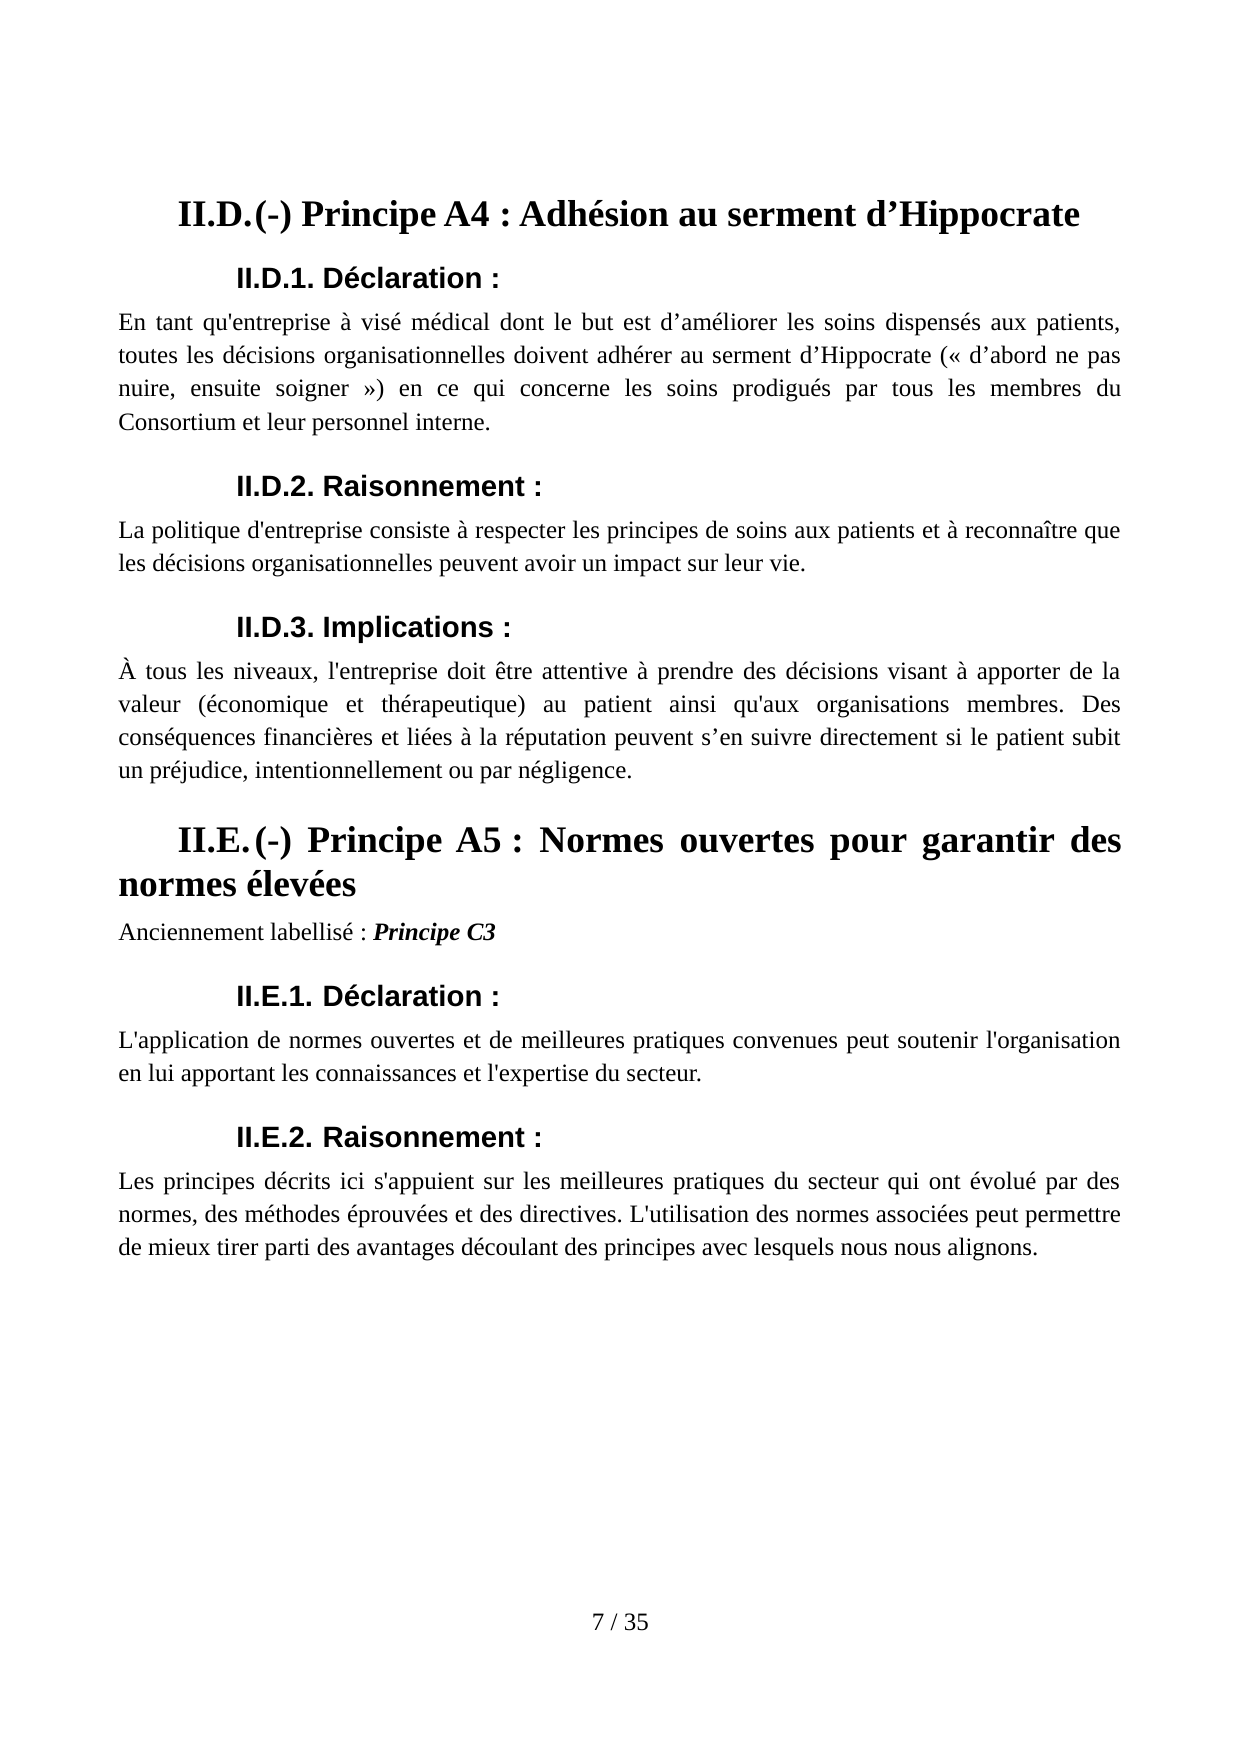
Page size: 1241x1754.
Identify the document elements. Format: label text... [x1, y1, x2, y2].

subtitle (-) Principe A4 : Adhésion au serment d’Hippocrate [118, 191, 1122, 234]
subtitle Raisonnement : [118, 469, 1122, 502]
text Les principes décrits ici s'appuient sur les meilleures pratiques du secteur qui ont évolué par des normes, des méthodes éprouvées et des directives. L'utilisation des normes associées peut permettre de mieux tirer parti des avantages découlant des principes avec lesquels nous nous alignons. [118, 1166, 1122, 1261]
text L'application de normes ouvertes et de meilleures pratiques convenues peut soutenir l'organisation en lui apportant les connaissances et l'expertise du secteur. [118, 1025, 1122, 1087]
subtitle Raisonnement : [118, 1120, 1122, 1154]
text Anciennement labellisé : Principe C3 [118, 917, 1122, 945]
subtitle (-) Principe A5 : Normes ouvertes pour garantir des normes élevées [118, 818, 1122, 904]
text En tant qu'entreprise à visé médical dont le but est d’améliorer les soins dispensés aux patients, toutes les décisions organisationnelles doivent adhérer au serment d’Hippocrate (« d’abord ne pas nuire, ensuite soigner ») en ce qui concerne les soins prodigués par tous les membres du Consortium et leur personnel interne. [118, 307, 1122, 435]
subtitle Implications : [118, 610, 1122, 644]
text La politique d'entreprise consiste à respecter les principes de soins aux patients et à reconnaître que les décisions organisationnelles peuvent avoir un impact sur leur vie. [118, 515, 1122, 577]
subtitle Déclaration : [118, 979, 1122, 1012]
subtitle Déclaration : [118, 261, 1122, 295]
text À tous les niveaux, l'entreprise doit être attentive à prendre des décisions visant à apporter de la valeur (économique et thérapeutique) au patient ainsi qu'aux organisations membres. Des conséquences financières et liées à la réputation peuvent s’en suivre directement si le patient subit un préjudice, intentionnellement ou par négligence. [118, 656, 1122, 784]
